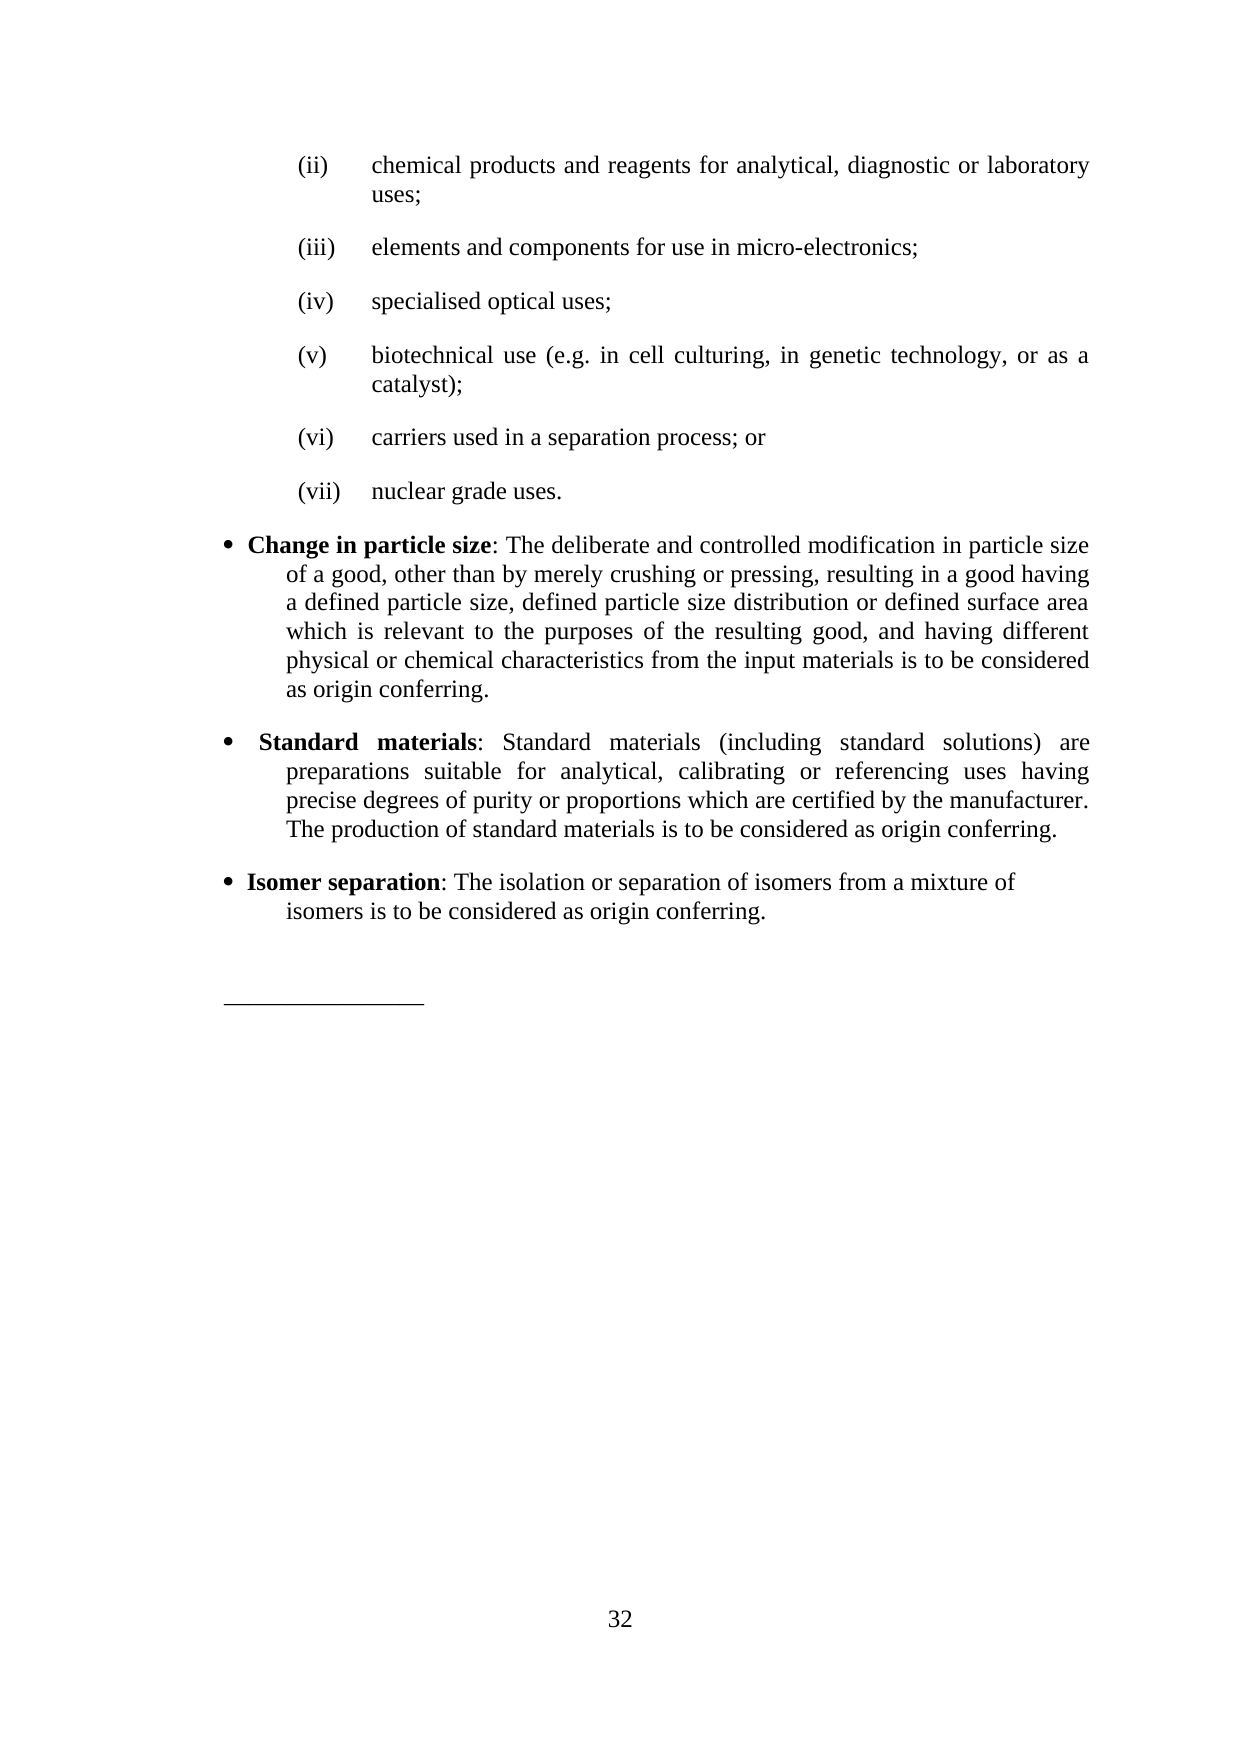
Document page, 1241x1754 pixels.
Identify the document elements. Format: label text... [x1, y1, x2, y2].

text (v) biotechnical use (e.g. in cell culturing, in genetic technology, or as a catalyst); [298, 340, 1090, 397]
text (iv) specialised optical uses; [298, 286, 1090, 315]
text ________________ [150, 979, 1090, 1007]
text  Isomer separation: The isolation or separation of isomers from a mixture of isomers is to be considered as origin conferring. [224, 867, 1090, 925]
text (vi) carriers used in a separation process; or [298, 422, 1090, 451]
text (vii) nuclear grade uses. [298, 476, 1090, 505]
text  Change in particle size: The deliberate and controlled modification in particle size of a good, other than by merely crushing or pressing, resulting in a good having a defined particle size, defined particle size distribution or defined surface area which is relevant to the purposes of the resulting good, and having different physical or chemical characteristics from the input materials is to be considered as origin conferring. [224, 530, 1090, 702]
text (iii) elements and components for use in micro-electronics; [298, 232, 1090, 261]
text (ii) chemical products and reagents for analytical, diagnostic or laboratory uses; [298, 150, 1090, 207]
text  Standard materials: Standard materials (including standard solutions) are preparations suitable for analytical, calibrating or referencing uses having precise degrees of purity or proportions which are certified by the manufacturer. The production of standard materials is to be considered as origin conferring. [224, 727, 1090, 842]
